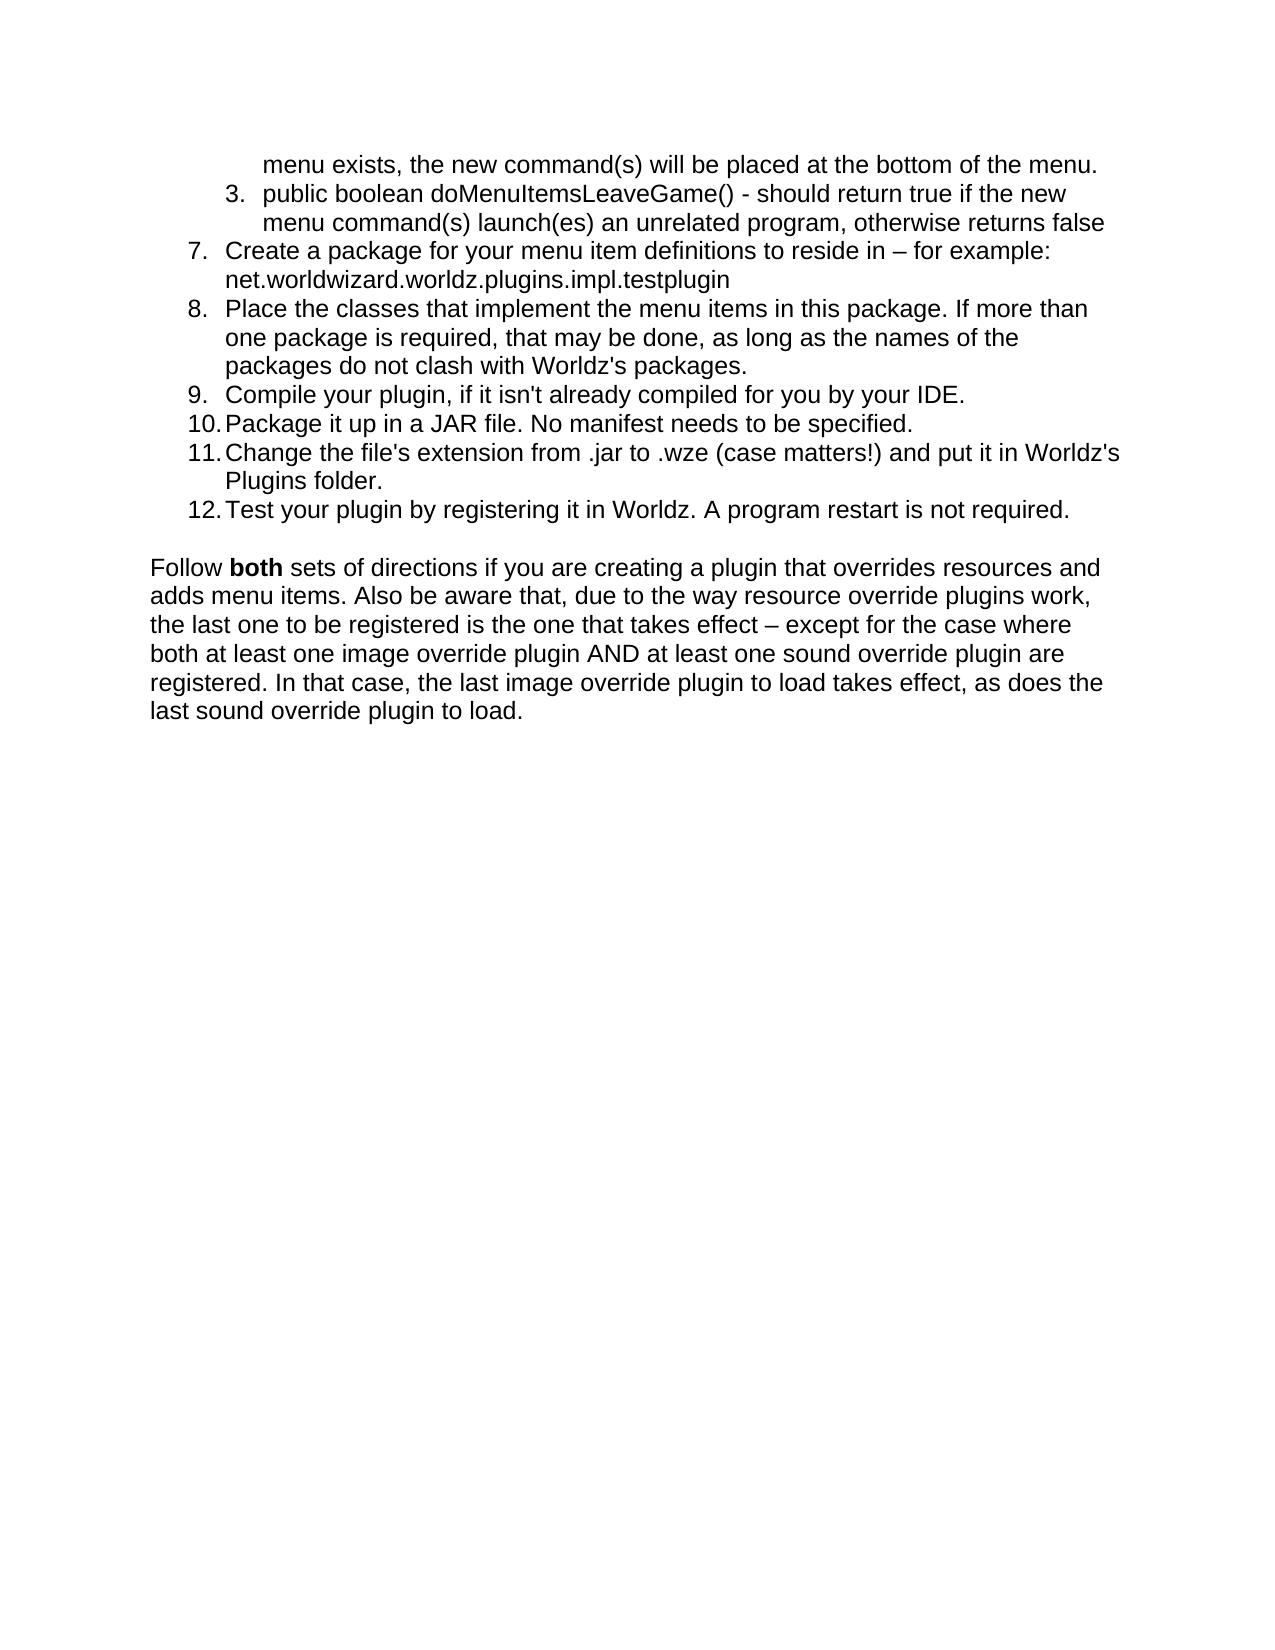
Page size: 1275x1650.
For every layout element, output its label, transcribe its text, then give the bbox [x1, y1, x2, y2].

list Place the classes that implement the menu items in this package. If more than one package is required, that may be done, as long as the names of the packages do not clash with Worldz's packages. [187, 294, 1125, 380]
list Create a package for your menu item definitions to reside in – for example: net.worldwizard.worldz.plugins.impl.testplugin [187, 236, 1125, 294]
list menu exists, the new command(s) will be placed at the bottom of the menu. [225, 150, 1125, 179]
text Follow both sets of directions if you are creating a plugin that overrides resources and adds menu items. Also be aware that, due to the way resource override plugins work, the last one to be registered is the one that takes effect – except for the case where both at least one image override plugin AND at least one sound override plugin are registered. In that case, the last image override plugin to load takes effect, as does the last sound override plugin to load. [150, 552, 1125, 725]
list Test your plugin by registering it in Worldz. A program restart is not required. [187, 495, 1125, 524]
list Package it up in a JAR file. No manifest needs to be specified. [187, 409, 1125, 437]
list public boolean doMenuItemsLeaveGame() - should return true if the new menu command(s) launch(es) an unrelated program, otherwise returns false [225, 179, 1125, 236]
list Compile your plugin, if it isn't already compiled for you by your IDE. [187, 380, 1125, 409]
list Change the file's extension from .jar to .wze (case matters!) and put it in Worldz's Plugins folder. [187, 437, 1125, 495]
